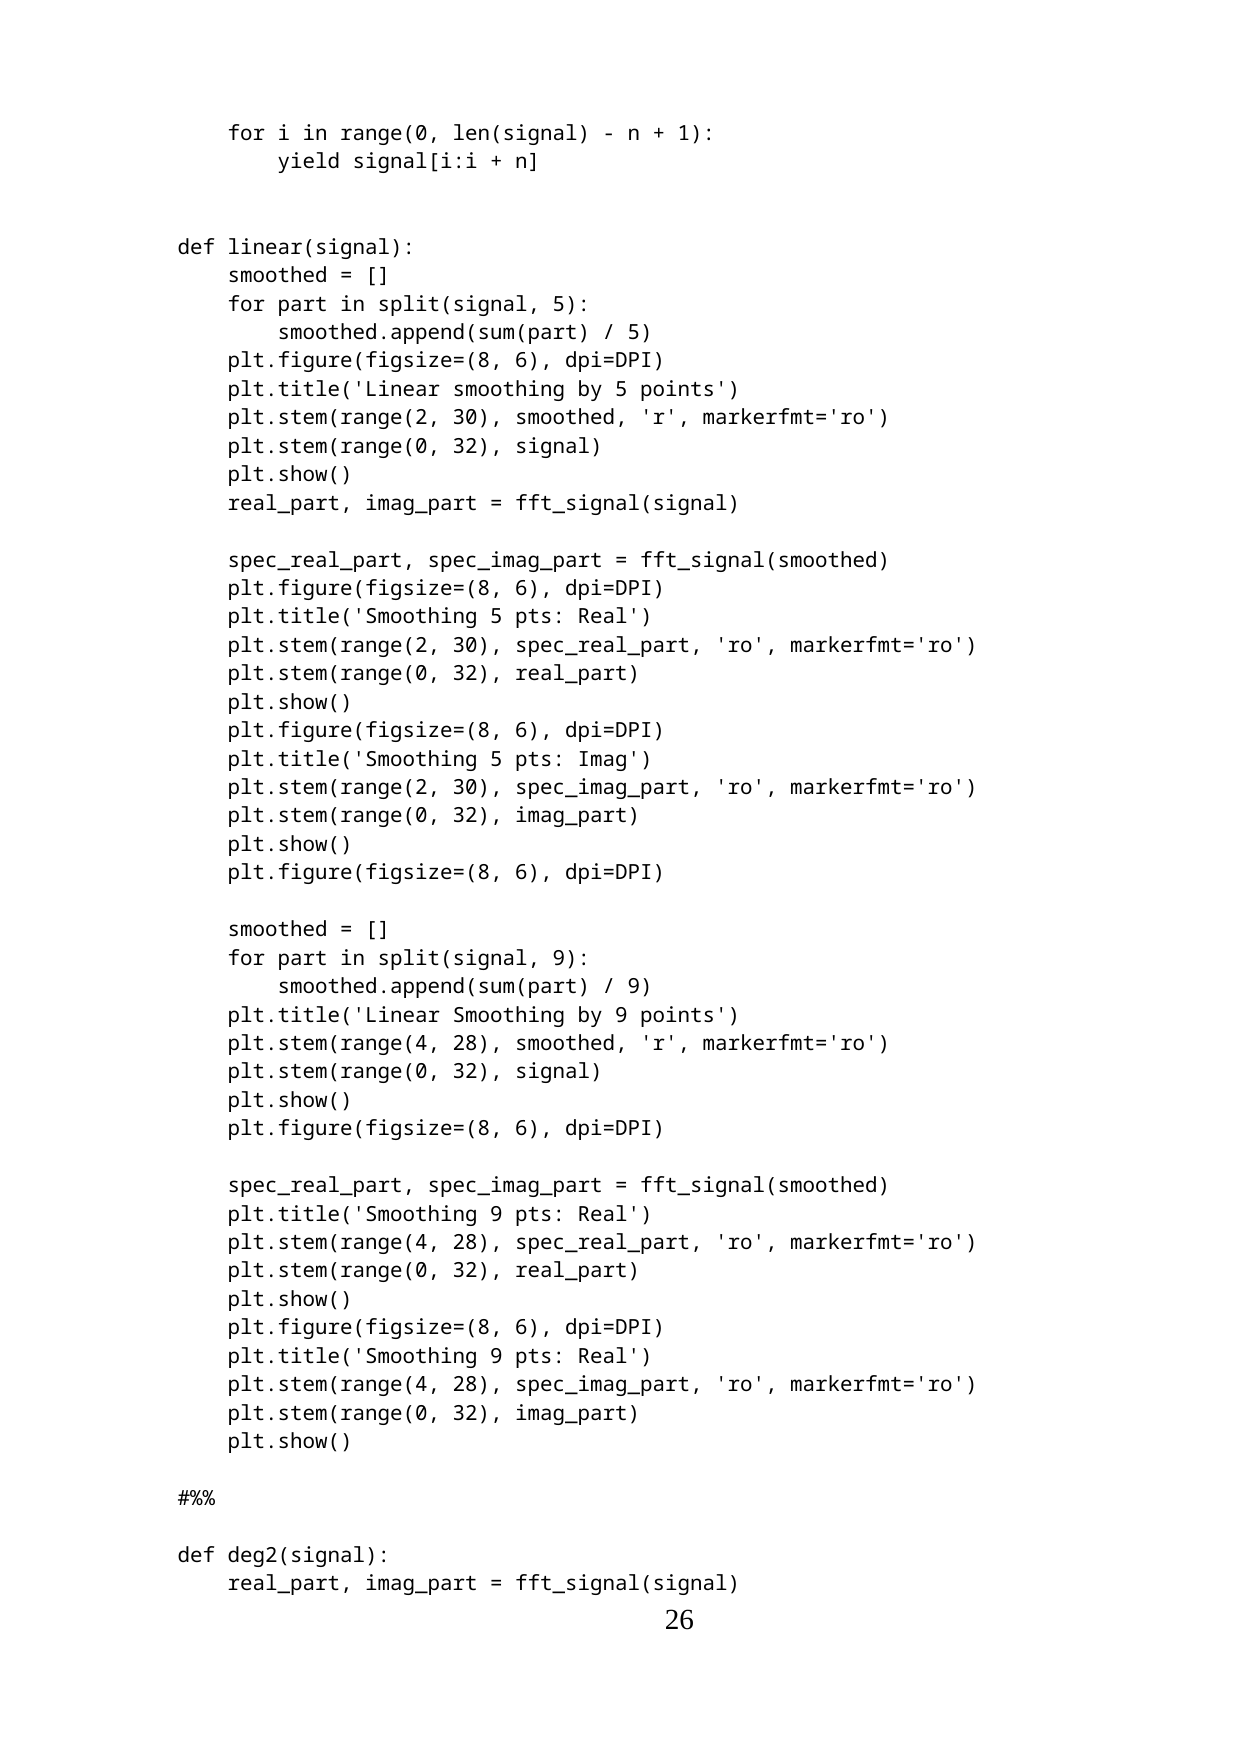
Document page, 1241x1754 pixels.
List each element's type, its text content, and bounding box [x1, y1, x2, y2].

text real_part, imag_part = fft_signal(signal) [177, 1568, 1181, 1597]
text plt.stem(range(0, 32), signal) [177, 1057, 1181, 1085]
text plt.title('Linear Smoothing by 9 points') [177, 1000, 1181, 1028]
text plt.figure(figsize=(8, 6), dpi=DPI) [177, 346, 1181, 374]
text plt.stem(range(0, 32), imag_part) [177, 801, 1181, 829]
text plt.figure(figsize=(8, 6), dpi=DPI) [177, 715, 1181, 744]
text smoothed.append(sum(part) / 9) [177, 971, 1181, 1000]
text plt.show() [177, 1085, 1181, 1113]
text plt.stem(range(0, 32), signal) [177, 431, 1181, 459]
text plt.show() [177, 1284, 1181, 1312]
text real_part, imag_part = fft_signal(signal) [177, 488, 1181, 516]
text def deg2(signal): [177, 1540, 1181, 1568]
text plt.title('Smoothing 5 pts: Real') [177, 602, 1181, 630]
text plt.title('Smoothing 5 pts: Imag') [177, 744, 1181, 772]
text plt.figure(figsize=(8, 6), dpi=DPI) [177, 1312, 1181, 1341]
text for part in split(signal, 9): [177, 943, 1181, 971]
text plt.stem(range(2, 30), smoothed, 'r', markerfmt='ro') [177, 402, 1181, 431]
text plt.show() [177, 1426, 1181, 1455]
text plt.figure(figsize=(8, 6), dpi=DPI) [177, 1113, 1181, 1142]
text def linear(signal): [177, 232, 1181, 260]
text #%% [177, 1483, 1181, 1512]
text spec_real_part, spec_imag_part = fft_signal(smoothed) [177, 1170, 1181, 1199]
text plt.title('Linear smoothing by 5 points') [177, 374, 1181, 402]
text plt.stem(range(4, 28), spec_real_part, 'ro', markerfmt='ro') [177, 1227, 1181, 1256]
text smoothed = [] [177, 914, 1181, 943]
text yield signal[i:i + n] [177, 147, 1181, 175]
text spec_real_part, spec_imag_part = fft_signal(smoothed) [177, 545, 1181, 573]
text plt.show() [177, 687, 1181, 715]
text smoothed = [] [177, 260, 1181, 289]
text plt.stem(range(0, 32), imag_part) [177, 1398, 1181, 1426]
text plt.figure(figsize=(8, 6), dpi=DPI) [177, 857, 1181, 886]
text plt.stem(range(4, 28), spec_imag_part, 'ro', markerfmt='ro') [177, 1369, 1181, 1398]
text plt.show() [177, 829, 1181, 857]
text plt.stem(range(0, 32), real_part) [177, 658, 1181, 687]
text plt.stem(range(2, 30), spec_imag_part, 'ro', markerfmt='ro') [177, 772, 1181, 801]
text smoothed.append(sum(part) / 5) [177, 317, 1181, 346]
text for part in split(signal, 5): [177, 289, 1181, 317]
text plt.show() [177, 459, 1181, 488]
text plt.figure(figsize=(8, 6), dpi=DPI) [177, 573, 1181, 602]
text plt.title('Smoothing 9 pts: Real') [177, 1199, 1181, 1227]
text for i in range(0, len(signal) - n + 1): [177, 118, 1181, 147]
text plt.stem(range(0, 32), real_part) [177, 1256, 1181, 1284]
text plt.title('Smoothing 9 pts: Real') [177, 1341, 1181, 1369]
text plt.stem(range(4, 28), smoothed, 'r', markerfmt='ro') [177, 1028, 1181, 1057]
text plt.stem(range(2, 30), spec_real_part, 'ro', markerfmt='ro') [177, 630, 1181, 658]
